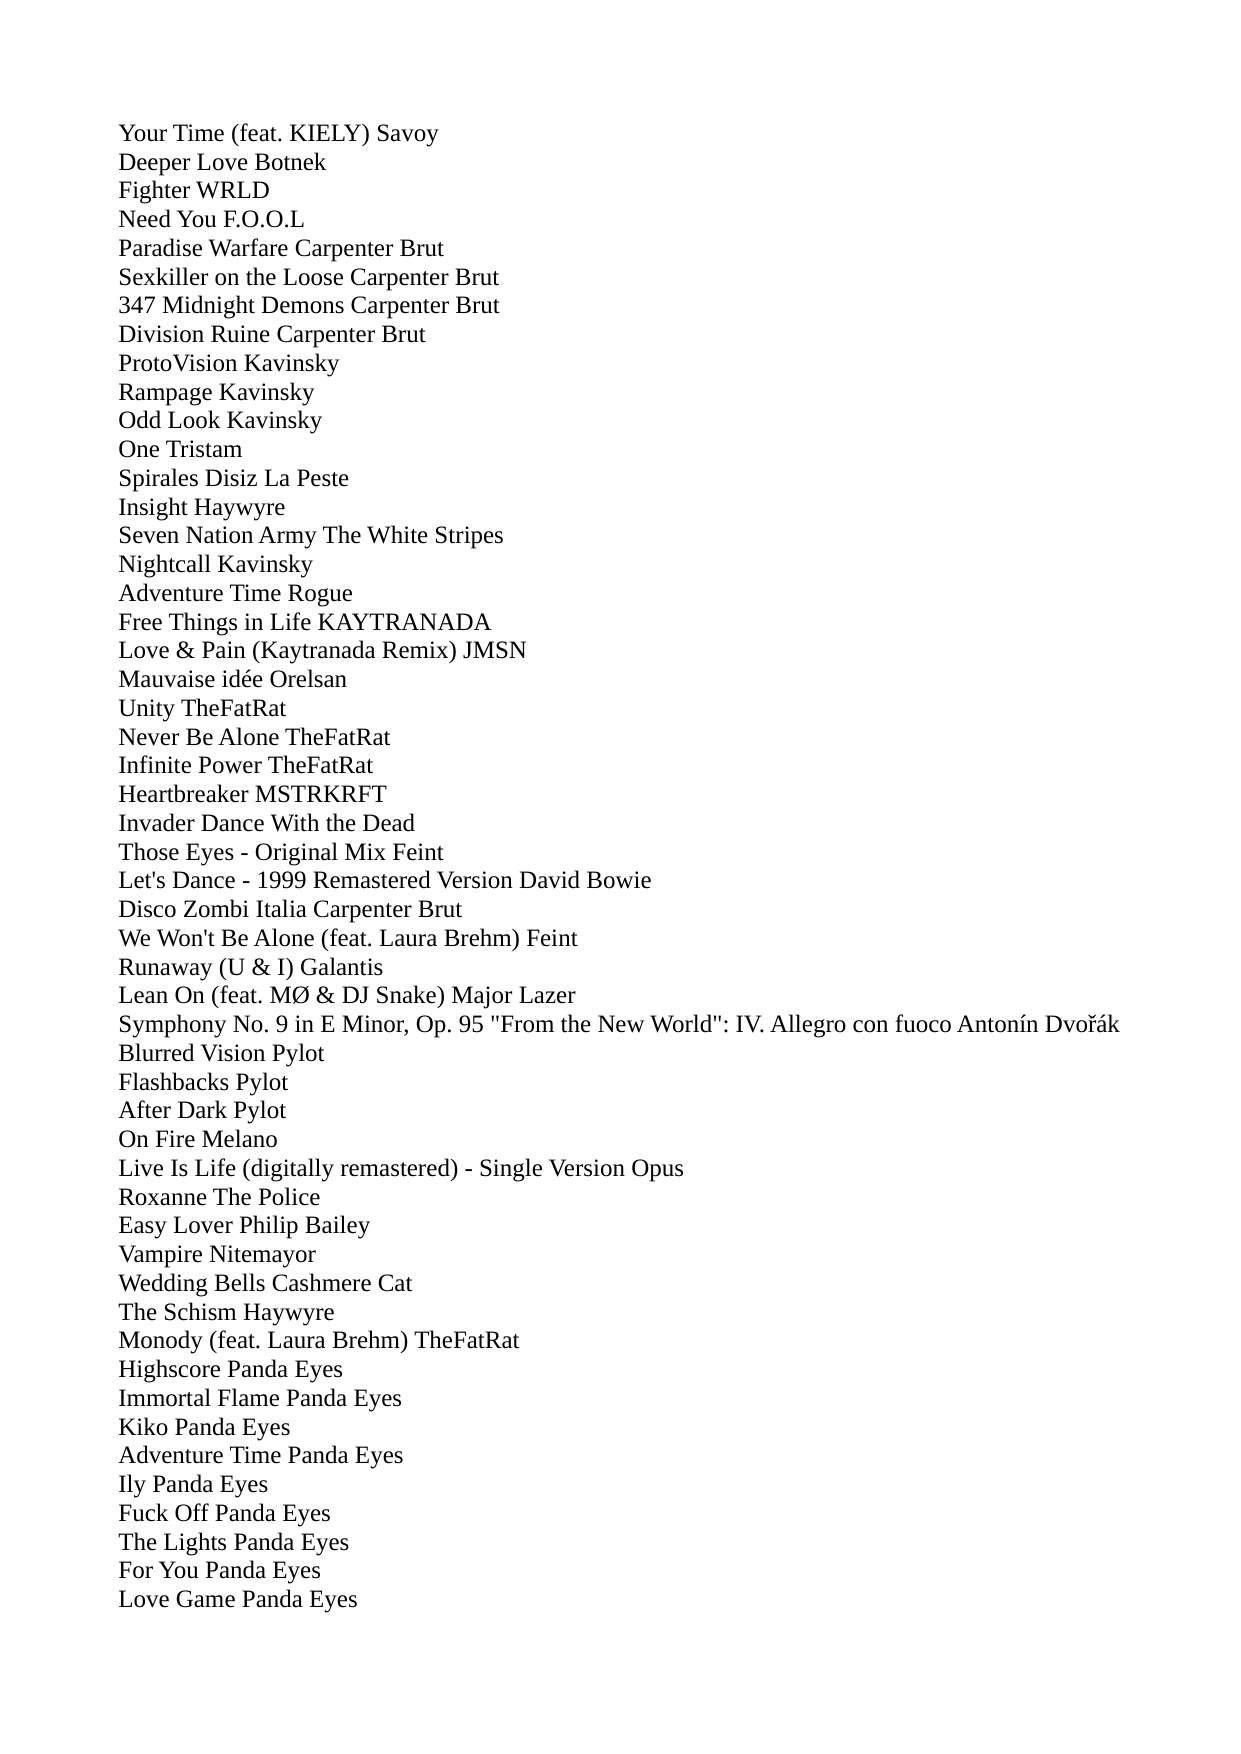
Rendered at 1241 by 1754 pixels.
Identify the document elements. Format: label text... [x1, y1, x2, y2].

text Easy Lover Philip Bailey [118, 1211, 1122, 1239]
text Lean On (feat. MØ & DJ Snake) Major Lazer [118, 981, 1122, 1009]
text Immortal Flame Panda Eyes [118, 1383, 1122, 1412]
text Seven Nation Army The White Stripes [118, 521, 1122, 549]
text ProtoVision Kavinsky [118, 348, 1122, 377]
text Your Time (feat. KIELY) Savoy [118, 118, 1122, 147]
text Live Is Life (digitally remastered) - Single Version Opus [118, 1153, 1122, 1182]
text Symphony No. 9 in E Minor, Op. 95 "From the New World": IV. Allegro con fuoco Antonín Dvořák [118, 1009, 1122, 1038]
text Adventure Time Rogue [118, 578, 1122, 607]
text Wedding Bells Cashmere Cat [118, 1268, 1122, 1297]
text Paradise Warfare Carpenter Brut [118, 233, 1122, 262]
text Invader Dance With the Dead [118, 808, 1122, 837]
text Monody (feat. Laura Brehm) TheFatRat [118, 1326, 1122, 1354]
text Division Ruine Carpenter Brut [118, 319, 1122, 348]
text Highscore Panda Eyes [118, 1354, 1122, 1383]
text Spirales Disiz La Peste [118, 463, 1122, 492]
text For You Panda Eyes [118, 1556, 1122, 1584]
text We Won't Be Alone (feat. Laura Brehm) Feint [118, 923, 1122, 952]
text Flashbacks Pylot [118, 1067, 1122, 1096]
text Fighter WRLD [118, 176, 1122, 204]
text After Dark Pylot [118, 1096, 1122, 1124]
text Those Eyes - Original Mix Feint [118, 837, 1122, 866]
text Ily Panda Eyes [118, 1469, 1122, 1498]
text Kiko Panda Eyes [118, 1412, 1122, 1441]
text Runaway (U & I) Galantis [118, 952, 1122, 981]
text The Lights Panda Eyes [118, 1527, 1122, 1556]
text Vampire Nitemayor [118, 1239, 1122, 1268]
text Adventure Time Panda Eyes [118, 1441, 1122, 1469]
text Sexkiller on the Loose Carpenter Brut [118, 262, 1122, 291]
text Odd Look Kavinsky [118, 406, 1122, 434]
text The Schism Haywyre [118, 1297, 1122, 1326]
text Free Things in Life KAYTRANADA [118, 607, 1122, 636]
text Heartbreaker MSTRKRFT [118, 779, 1122, 808]
text One Tristam [118, 434, 1122, 463]
text Nightcall Kavinsky [118, 549, 1122, 578]
text Infinite Power TheFatRat [118, 751, 1122, 779]
text Roxanne The Police [118, 1182, 1122, 1211]
text Mauvaise idée Orelsan [118, 664, 1122, 693]
text Disco Zombi Italia Carpenter Brut [118, 894, 1122, 923]
text Love & Pain (Kaytranada Remix) JMSN [118, 636, 1122, 664]
text Unity TheFatRat [118, 693, 1122, 722]
text Need You F.O.O.L [118, 204, 1122, 233]
text Rampage Kavinsky [118, 377, 1122, 406]
text Love Game Panda Eyes [118, 1584, 1122, 1613]
text 347 Midnight Demons Carpenter Brut [118, 291, 1122, 319]
text Insight Haywyre [118, 492, 1122, 521]
text Blurred Vision Pylot [118, 1038, 1122, 1067]
text On Fire Melano [118, 1124, 1122, 1153]
text Never Be Alone TheFatRat [118, 722, 1122, 751]
text Fuck Off Panda Eyes [118, 1498, 1122, 1527]
text Deeper Love Botnek [118, 147, 1122, 176]
text Let's Dance - 1999 Remastered Version David Bowie [118, 866, 1122, 894]
